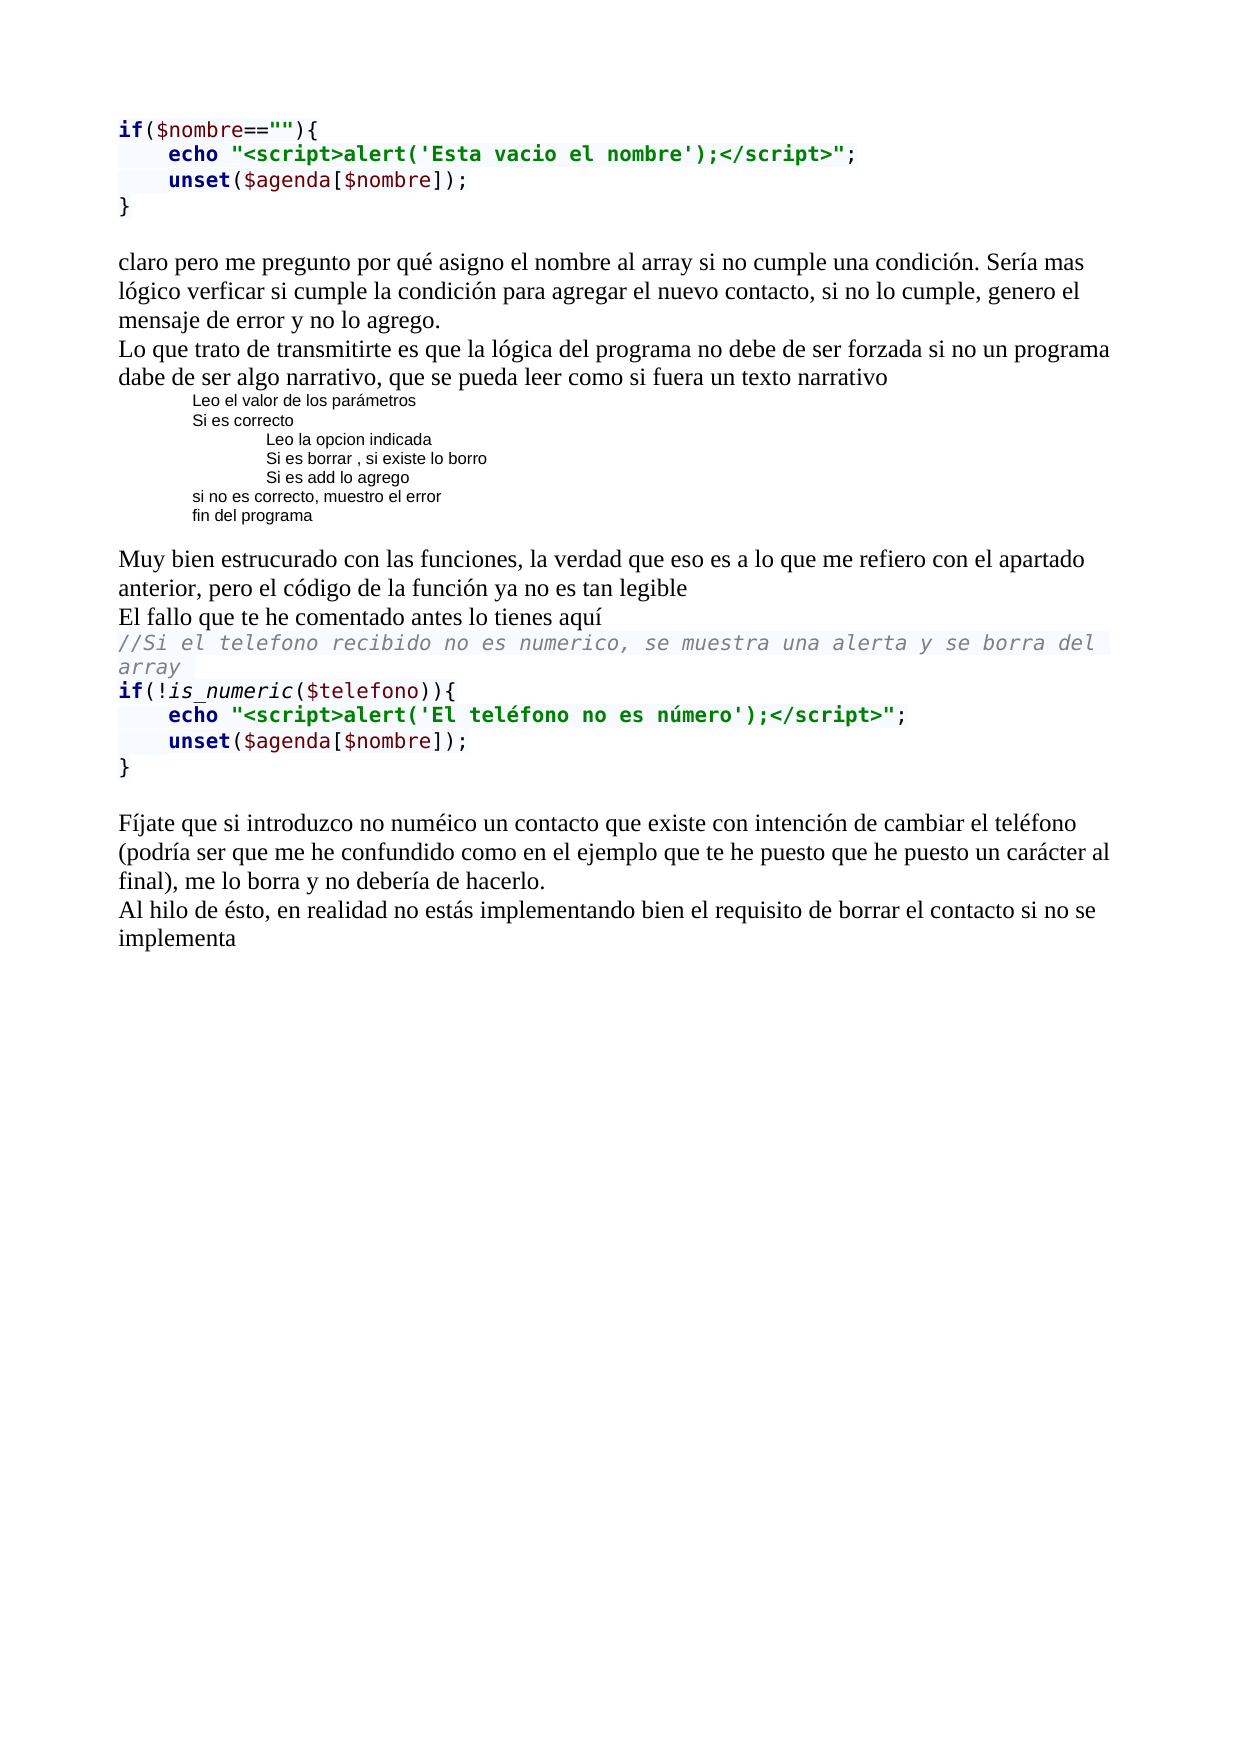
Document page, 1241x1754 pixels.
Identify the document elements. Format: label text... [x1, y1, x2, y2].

text } [118, 194, 1122, 218]
text if($nombre==""){ [118, 118, 1122, 142]
text unset($agenda[$nombre]); [118, 168, 1122, 194]
text unset($agenda[$nombre]); [118, 729, 1122, 755]
text fin del programa [192, 506, 1122, 525]
text echo "<script>alert('El teléfono no es número');</script>"; [118, 703, 1122, 729]
text Leo la opcion indicada [192, 429, 1122, 449]
text //Si el telefono recibido no es numerico, se muestra una alerta y se borra del array [118, 631, 1122, 679]
text Muy bien estrucurado con las funciones, la verdad que eso es a lo que me refiero con el apartado anterior, pero el código de la función ya no es tan legible [118, 544, 1122, 602]
text Leo el valor de los parámetros [192, 391, 1122, 410]
text Si es add lo agrego [192, 468, 1122, 487]
text Al hilo de ésto, en realidad no estás implementando bien el requisito de borrar el contacto si no se implementa [118, 895, 1122, 952]
text if(!is_numeric($telefono)){ [118, 679, 1122, 703]
text Fíjate que si introduzco no numéico un contacto que existe con intención de cambiar el teléfono (podría ser que me he confundido como en el ejemplo que te he puesto que he puesto un carácter al final), me lo borra y no debería de hacerlo. [118, 808, 1122, 895]
text } [118, 755, 1122, 779]
text Si es correcto [192, 410, 1122, 429]
text si no es correcto, muestro el error [192, 487, 1122, 506]
text claro pero me pregunto por qué asigno el nombre al array si no cumple una condición. Sería mas lógico verficar si cumple la condición para agregar el nuevo contacto, si no lo cumple, genero el mensaje de error y no lo agrego. [118, 247, 1122, 334]
text Lo que trato de transmitirte es que la lógica del programa no debe de ser forzada si no un programa dabe de ser algo narrativo, que se pueda leer como si fuera un texto narrativo [118, 334, 1122, 391]
text Si es borrar , si existe lo borro [192, 449, 1122, 468]
text El fallo que te he comentado antes lo tienes aquí [118, 602, 1122, 631]
text echo "<script>alert('Esta vacio el nombre');</script>"; [118, 142, 1122, 168]
